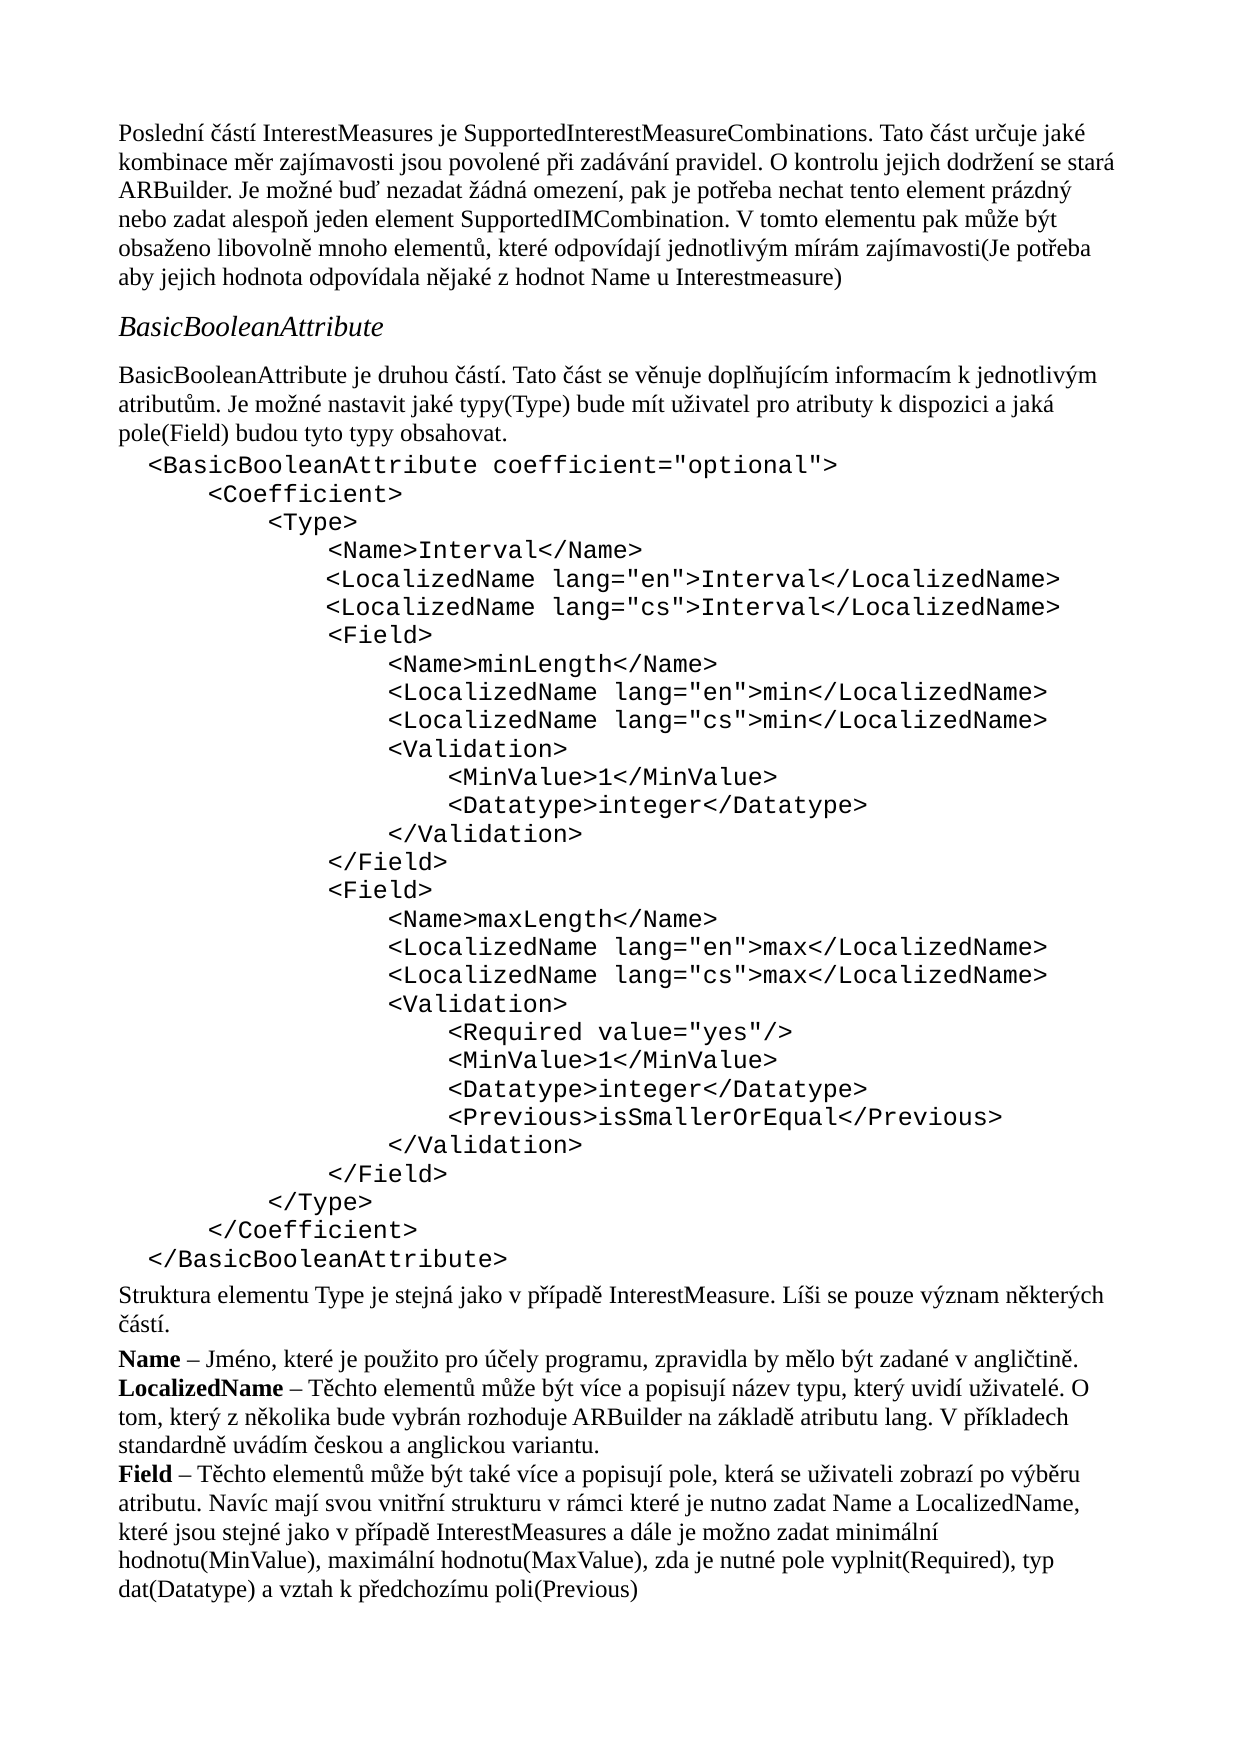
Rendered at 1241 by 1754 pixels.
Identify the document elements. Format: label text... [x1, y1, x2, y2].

text Poslední částí InterestMeasures je SupportedInterestMeasureCombinations. Tato část určuje jaké kombinace měr zajímavosti jsou povolené při zadávání pravidel. O kontrolu jejich dodržení se stará ARBuilder. Je možné buď nezadat žádná omezení, pak je potřeba nechat tento element prázdný nebo zadat alespoň jeden element SupportedIMCombination. V tomto elementu pak může být obsaženo libovolně mnoho elementů, které odpovídají jednotlivým mírám zajímavosti(Je potřeba aby jejich hodnota odpovídala nějaké z hodnot Name u Interestmeasure) [118, 118, 1122, 291]
text Struktura elementu Type je stejná jako v případě InterestMeasure. Líši se pouze význam některých částí. [118, 1280, 1122, 1338]
text LocalizedName – Těchto elementů může být více a popisují název typu, který uvidí uživatelé. O tom, který z několika bude vybrán rozhoduje ARBuilder na základě atributu lang. V příkladech standardně uvádím českou a anglickou variantu. [118, 1373, 1122, 1459]
text Name – Jméno, které je použito pro účely programu, zpravidla by mělo být zadané v angličtině. [118, 1344, 1122, 1373]
text BasicBooleanAttribute [118, 309, 1122, 342]
text <Field> [148, 878, 1093, 906]
text <Required value="yes"/> [148, 1019, 1093, 1048]
text <Type> [148, 509, 1093, 538]
text <Field> [148, 623, 1093, 651]
text <Name>maxLength</Name> [148, 906, 1093, 934]
text </Type> [148, 1189, 1093, 1218]
text </Coefficient> [148, 1218, 1093, 1246]
text BasicBooleanAttribute je druhou částí. Tato část se věnuje doplňujícím informacím k jednotlivým atributům. Je možné nastavit jaké typy(Type) bude mít uživatel pro atributy k dispozici a jaká pole(Field) budou tyto typy obsahovat. [118, 360, 1122, 446]
text <Validation> [148, 991, 1093, 1019]
text </BasicBooleanAttribute> [148, 1246, 1093, 1274]
text <Validation> [148, 736, 1093, 764]
text </Validation> [148, 1133, 1093, 1161]
text </Validation> [148, 821, 1093, 849]
text </Field> [148, 849, 1093, 878]
text <MinValue>1</MinValue> [148, 1048, 1093, 1076]
text <Datatype>integer</Datatype> [148, 1076, 1093, 1104]
text <LocalizedName lang="en">max</LocalizedName> [148, 934, 1093, 963]
text <LocalizedName lang="cs">max</LocalizedName> [148, 963, 1093, 991]
text <Coefficient> [148, 481, 1093, 509]
text <LocalizedName lang="cs">min</LocalizedName> [148, 708, 1093, 736]
text <BasicBooleanAttribute coefficient="optional"> [148, 453, 1093, 481]
text <Datatype>integer</Datatype> [148, 793, 1093, 821]
text <Name>Interval</Name> [148, 538, 1093, 566]
text <LocalizedName lang="cs">Interval</LocalizedName> [148, 594, 1093, 623]
text </Field> [148, 1161, 1093, 1189]
text <Name>minLength</Name> [148, 651, 1093, 679]
text <MinValue>1</MinValue> [148, 764, 1093, 793]
text <LocalizedName lang="en">Interval</LocalizedName> [148, 566, 1093, 594]
text Field – Těchto elementů může být také více a popisují pole, která se uživateli zobrazí po výběru atributu. Navíc mají svou vnitřní strukturu v rámci které je nutno zadat Name a LocalizedName, které jsou stejné jako v případě InterestMeasures a dále je možno zadat minimální hodnotu(MinValue), maximální hodnotu(MaxValue), zda je nutné pole vyplnit(Required), typ dat(Datatype) a vztah k předchozímu poli(Previous) [118, 1459, 1122, 1603]
text <LocalizedName lang="en">min</LocalizedName> [148, 679, 1093, 708]
text <Previous>isSmallerOrEqual</Previous> [148, 1104, 1093, 1133]
